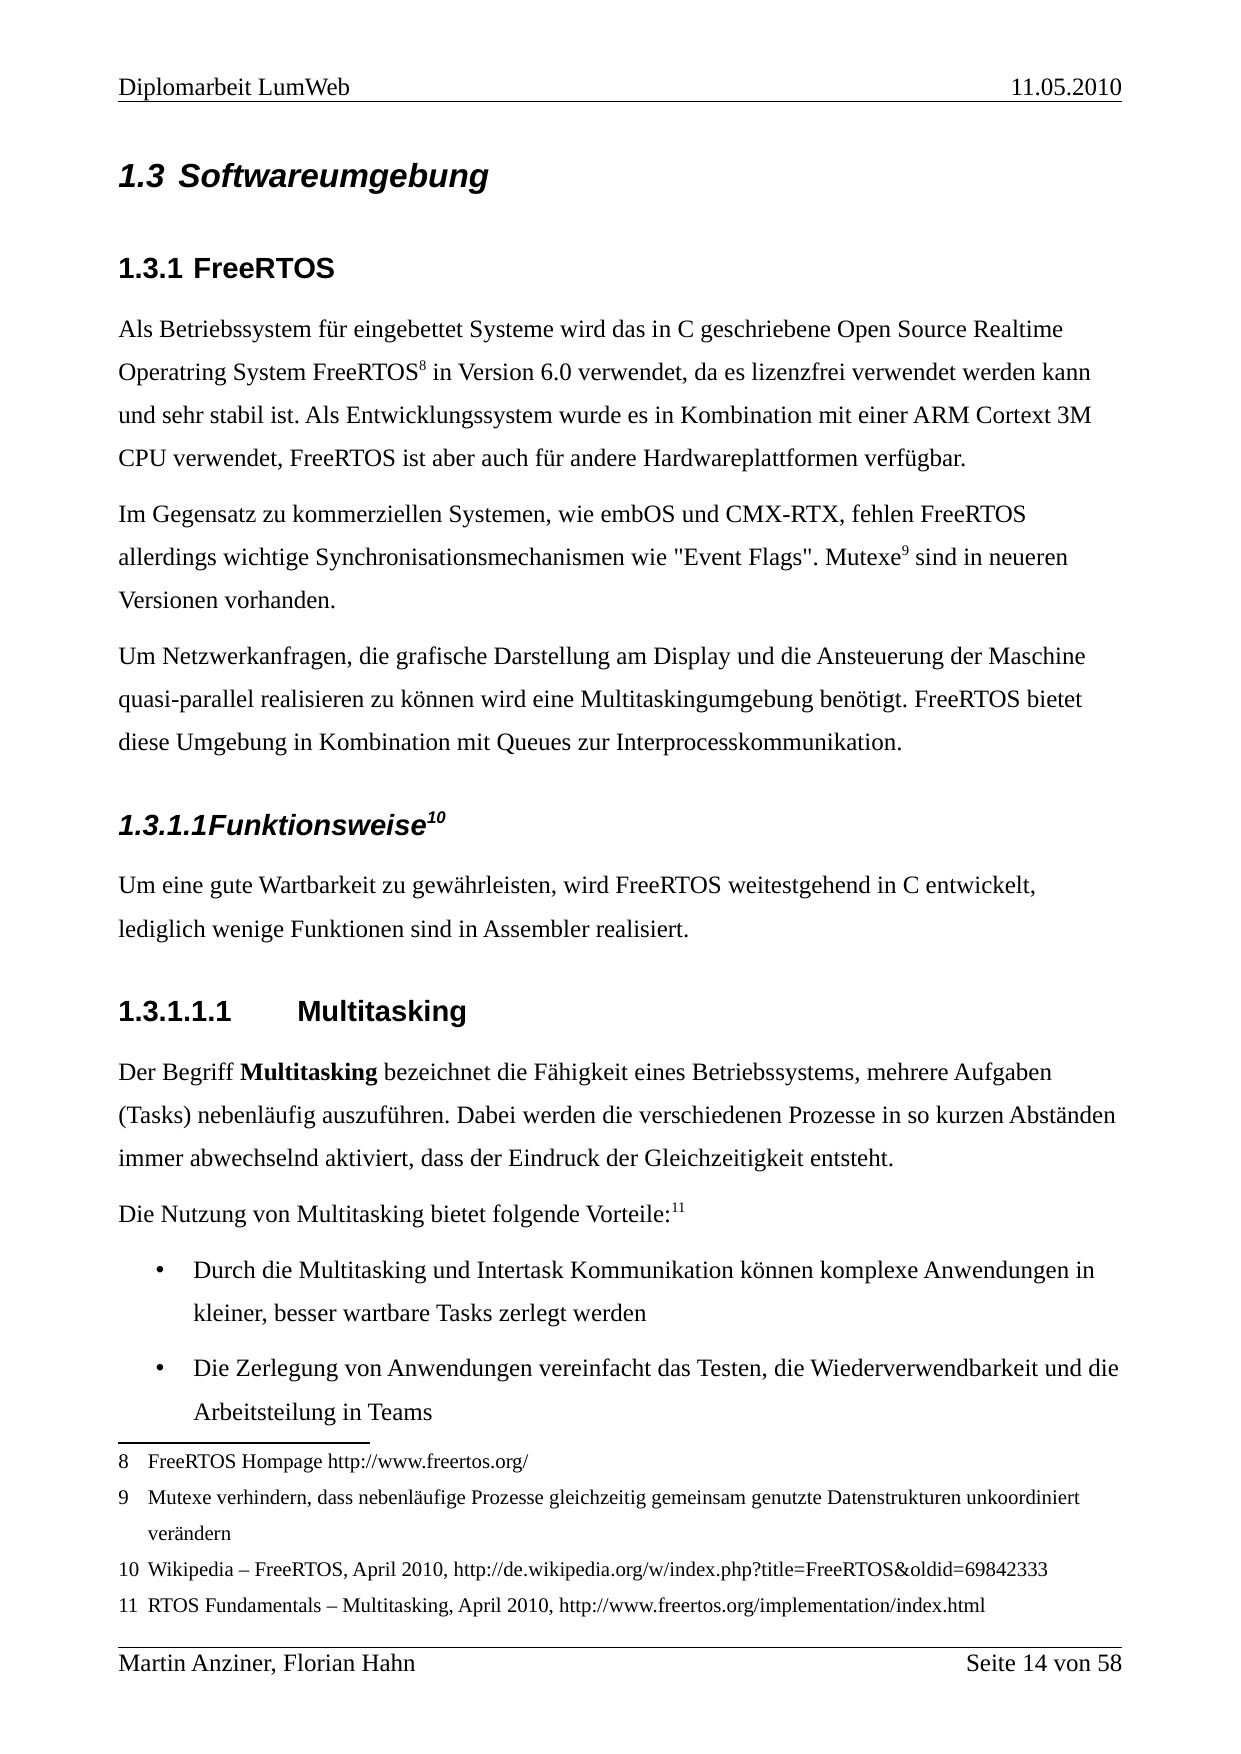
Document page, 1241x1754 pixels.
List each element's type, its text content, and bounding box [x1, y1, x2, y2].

text Wikipedia – FreeRTOS, April 2010, http://de.wikipedia.org/w/index.php?title=FreeRTOS&oldid=69842333 [118, 1557, 1122, 1581]
subtitle Funktionsweise [118, 808, 1122, 841]
text RTOS Fundamentals – Multitasking, April 2010, http://www.freertos.org/implementation/index.html [118, 1593, 1122, 1617]
text Der Begriff Multitasking bezeichnet die Fähigkeit eines Betriebssystems, mehrere Aufgaben (Tasks) nebenläufig auszuführen. Dabei werden die verschiedenen Prozesse in so kurzen Abständen immer abwechselnd aktiviert, dass der Eindruck der Gleichzeitigkeit entsteht. [118, 1057, 1122, 1172]
subtitle Multitasking [118, 994, 1122, 1028]
text Um eine gute Wartbarkeit zu gewährleisten, wird FreeRTOS weitestgehend in C entwickelt, lediglich wenige Funktionen sind in Assembler realisiert. [118, 871, 1122, 942]
text Im Gegensatz zu kommerziellen Systemen, wie embOS und CMX-RTX, fehlen FreeRTOS allerdings wichtige Synchronisationsmechanismen wie "Event Flags". Mutexe sind in neueren Versionen vorhanden. [118, 499, 1122, 614]
list Durch die Multitasking und Intertask Kommunikation können komplexe Anwendungen in kleiner, besser wartbare Tasks zerlegt werden [156, 1255, 1122, 1327]
text Um Netzwerkanfragen, die grafische Darstellung am Display und die Ansteuerung der Maschine quasi-parallel realisieren zu können wird eine Multitaskingumgebung benötigt. FreeRTOS bietet diese Umgebung in Kombination mit Queues zur Interprocesskommunikation. [118, 641, 1122, 756]
list Die Zerlegung von Anwendungen vereinfacht das Testen, die Wiederverwendbarkeit und die Arbeitsteilung in Teams [156, 1353, 1122, 1425]
subtitle FreeRTOS [118, 251, 1122, 285]
text Als Betriebssystem für eingebettet Systeme wird das in C geschriebene Open Source Realtime Operatring System FreeRTOS in Version 6.0 verwendet, da es lizenzfrei verwendet werden kann und sehr stabil ist. Als Entwicklungssystem wurde es in Kombination mit einer ARM Cortext 3M CPU verwendet, FreeRTOS ist aber auch für andere Hardwareplattformen verfügbar. [118, 314, 1122, 472]
text Die Nutzung von Multitasking bietet folgende Vorteile: [118, 1199, 1122, 1228]
text FreeRTOS Hompage http://www.freertos.org/ [118, 1449, 1122, 1473]
text Mutexe verhindern, dass nebenläufige Prozesse gleichzeitig gemeinsam genutzte Datenstrukturen unkoordiniert verändern [118, 1485, 1122, 1545]
subtitle Softwareumgebung [118, 156, 1122, 194]
